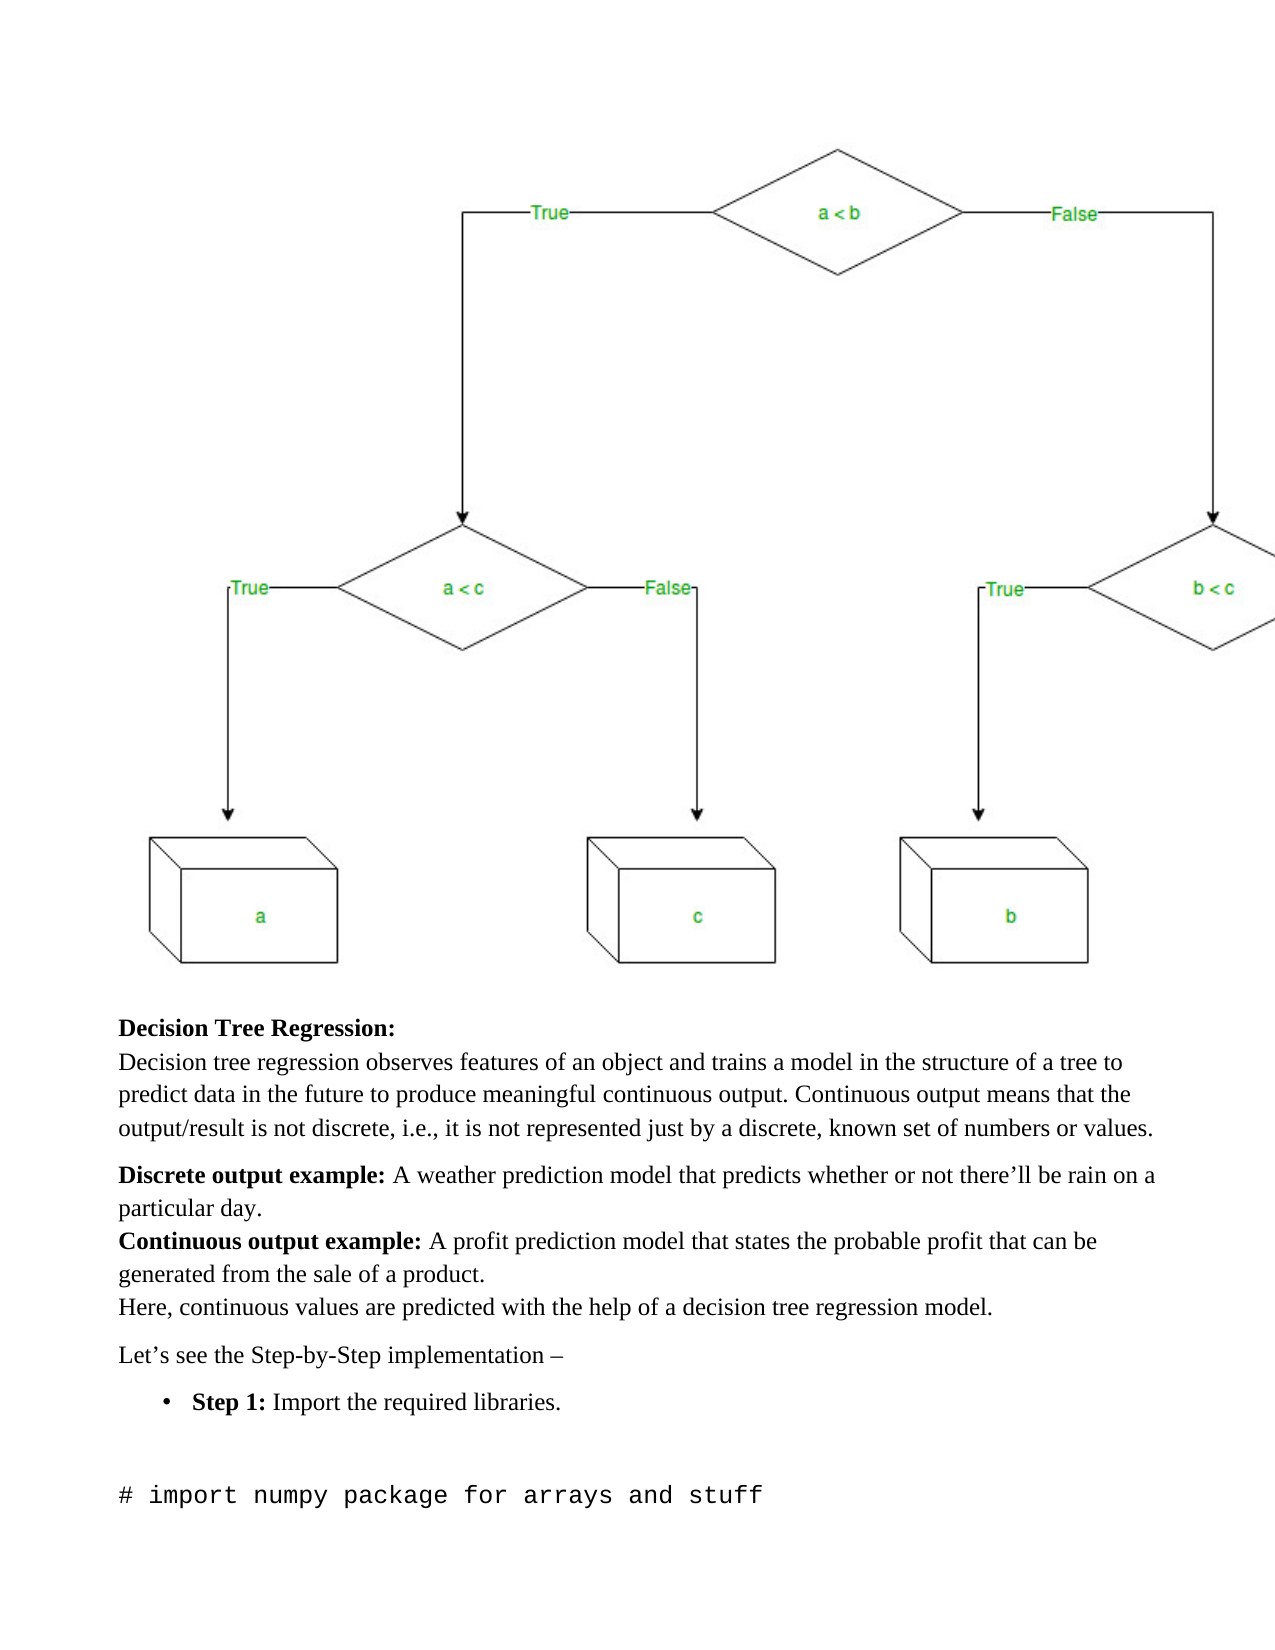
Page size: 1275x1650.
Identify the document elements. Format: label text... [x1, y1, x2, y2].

text Discrete output example: A weather prediction model that predicts whether or not there’ll be rain on a particular day. Continuous output example: A profit prediction model that states the probable profit that can be generated from the sale of a product. Here, continuous values are predicted with the help of a decision tree regression model. [118, 1160, 1157, 1321]
picture [118, 118, 1275, 995]
table_header # import numpy package for arrays and stuff [118, 1483, 882, 1511]
text Decision Tree Regression: Decision tree regression observes features of an object and trains a model in the structure of a tree to predict data in the future to produce meaningful continuous output. Continuous output means that the output/result is not discrete, i.e., it is not represented just by a discrete, known set of numbers or values. [118, 1013, 1157, 1141]
text Let’s see the Step-by-Step implementation – [118, 1340, 1157, 1369]
list Step 1: Import the required libraries. [162, 1387, 1157, 1416]
